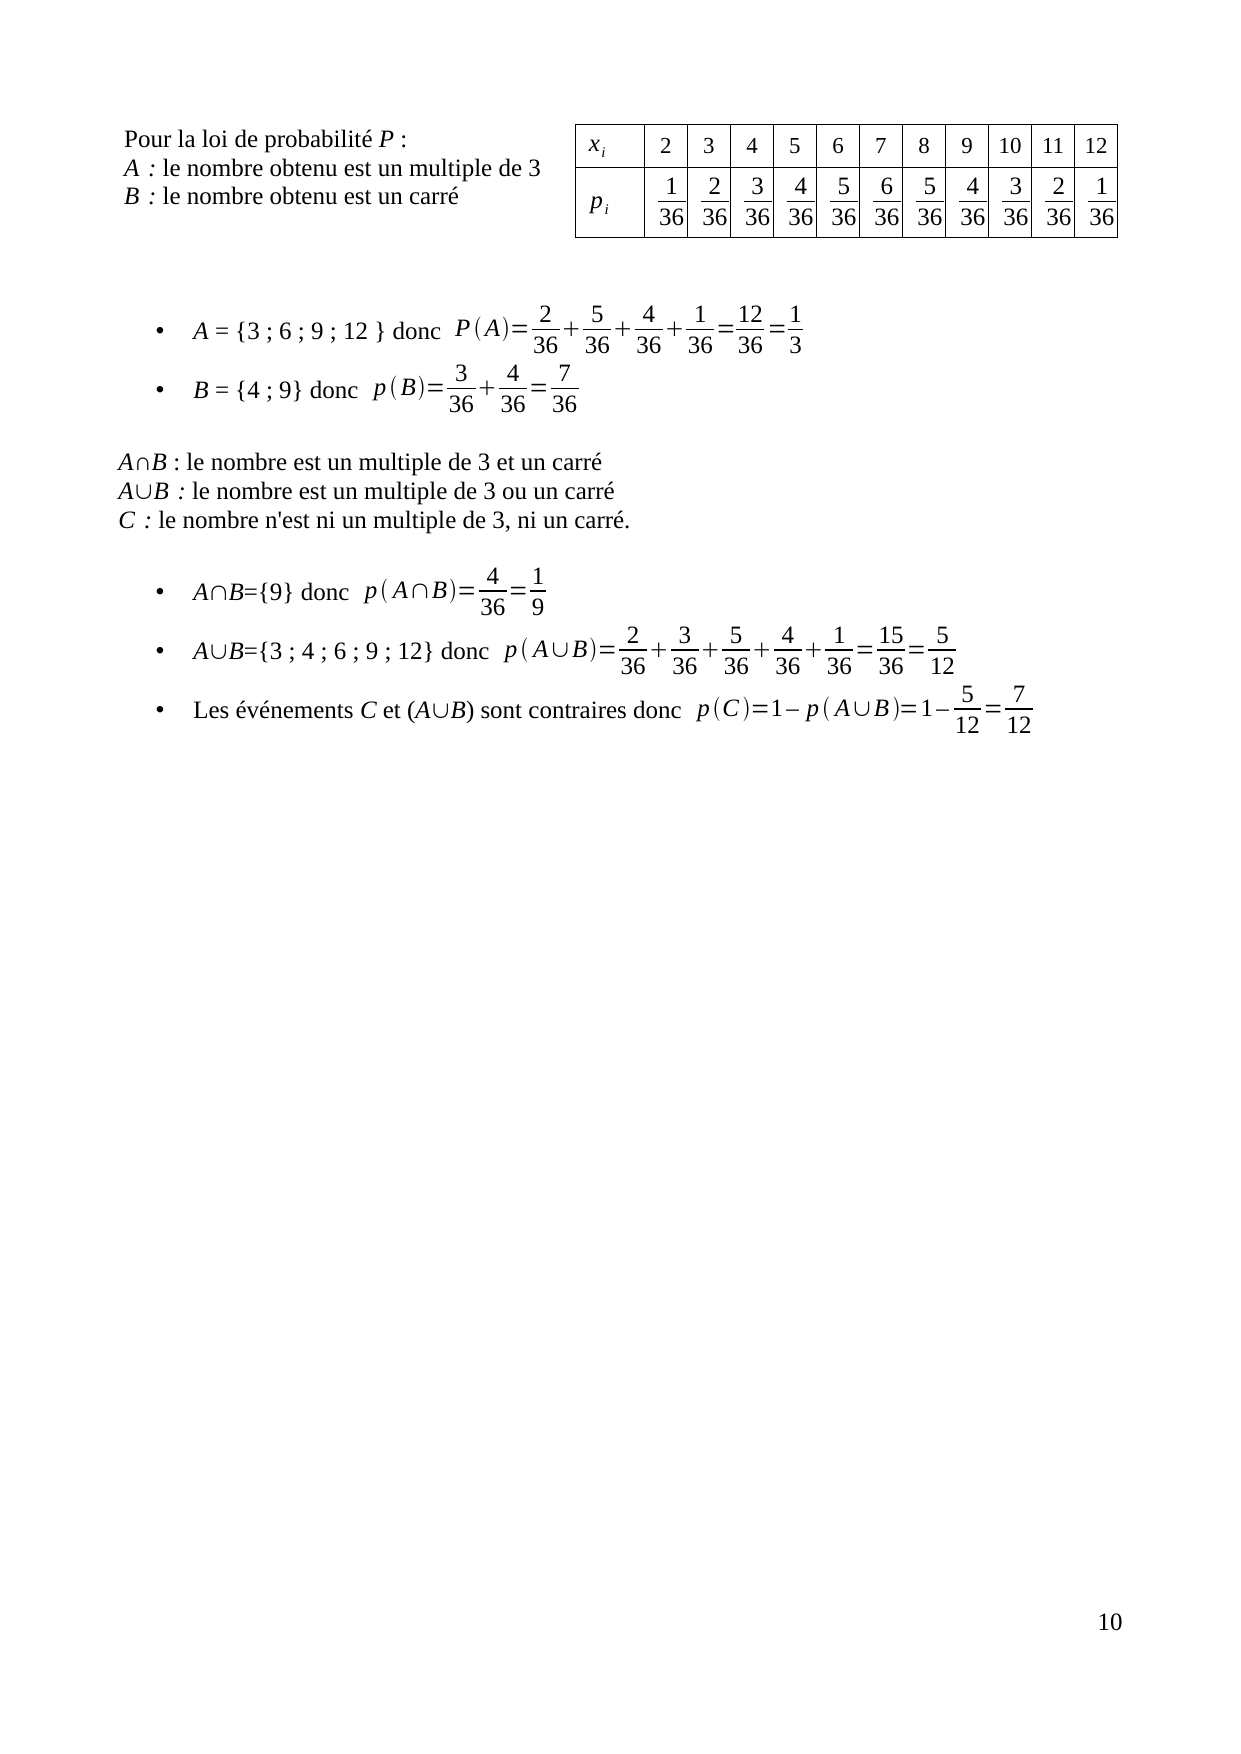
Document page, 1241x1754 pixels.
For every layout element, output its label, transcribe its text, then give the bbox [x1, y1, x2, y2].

list A = {3 ; 6 ; 9 ; 12 } donc [156, 301, 1122, 359]
list A∪B={3 ; 4 ; 6 ; 9 ; 12} donc [156, 621, 1122, 680]
table_header 10 [989, 125, 1031, 167]
table_header 6 [817, 125, 859, 167]
text A∪B : le nombre est un multiple de 3 ou un carré [118, 476, 1122, 505]
list Les événements C et (A∪B) sont contraires donc [156, 680, 1122, 739]
table_cell [688, 168, 730, 237]
table_cell [817, 168, 859, 237]
table_cell [1075, 168, 1117, 237]
table_cell [774, 168, 816, 237]
table_header 2 [645, 125, 687, 167]
table_header 11 [1032, 125, 1074, 167]
table_header 9 [946, 125, 988, 167]
table_cell [903, 168, 945, 237]
table_header 12 [1075, 125, 1117, 167]
table_header 5 [774, 125, 816, 167]
text C : le nombre n'est ni un multiple de 3, ni un carré. [118, 505, 1122, 533]
table_cell [989, 168, 1031, 237]
table_cell [645, 168, 687, 237]
table_cell [731, 168, 773, 237]
list B = {4 ; 9} donc [156, 359, 1122, 418]
table_header 8 [903, 125, 945, 167]
table_cell [1032, 168, 1074, 237]
table_header 7 [860, 125, 902, 167]
table_header 3 [688, 125, 730, 167]
table_header Pour la loi de probabilité P : A : le nombre obtenu est un multiple de 3 B : le nombre obtenu est un carré [118, 118, 569, 272]
table_header [570, 118, 1123, 272]
table_cell [860, 168, 902, 237]
table_header 4 [731, 125, 773, 167]
text A∩B : le nombre est un multiple de 3 et un carré [118, 447, 1122, 476]
list A∩B={9} donc [156, 562, 1122, 621]
table_cell [946, 168, 988, 237]
table_header [576, 125, 644, 167]
table_cell [576, 168, 644, 237]
